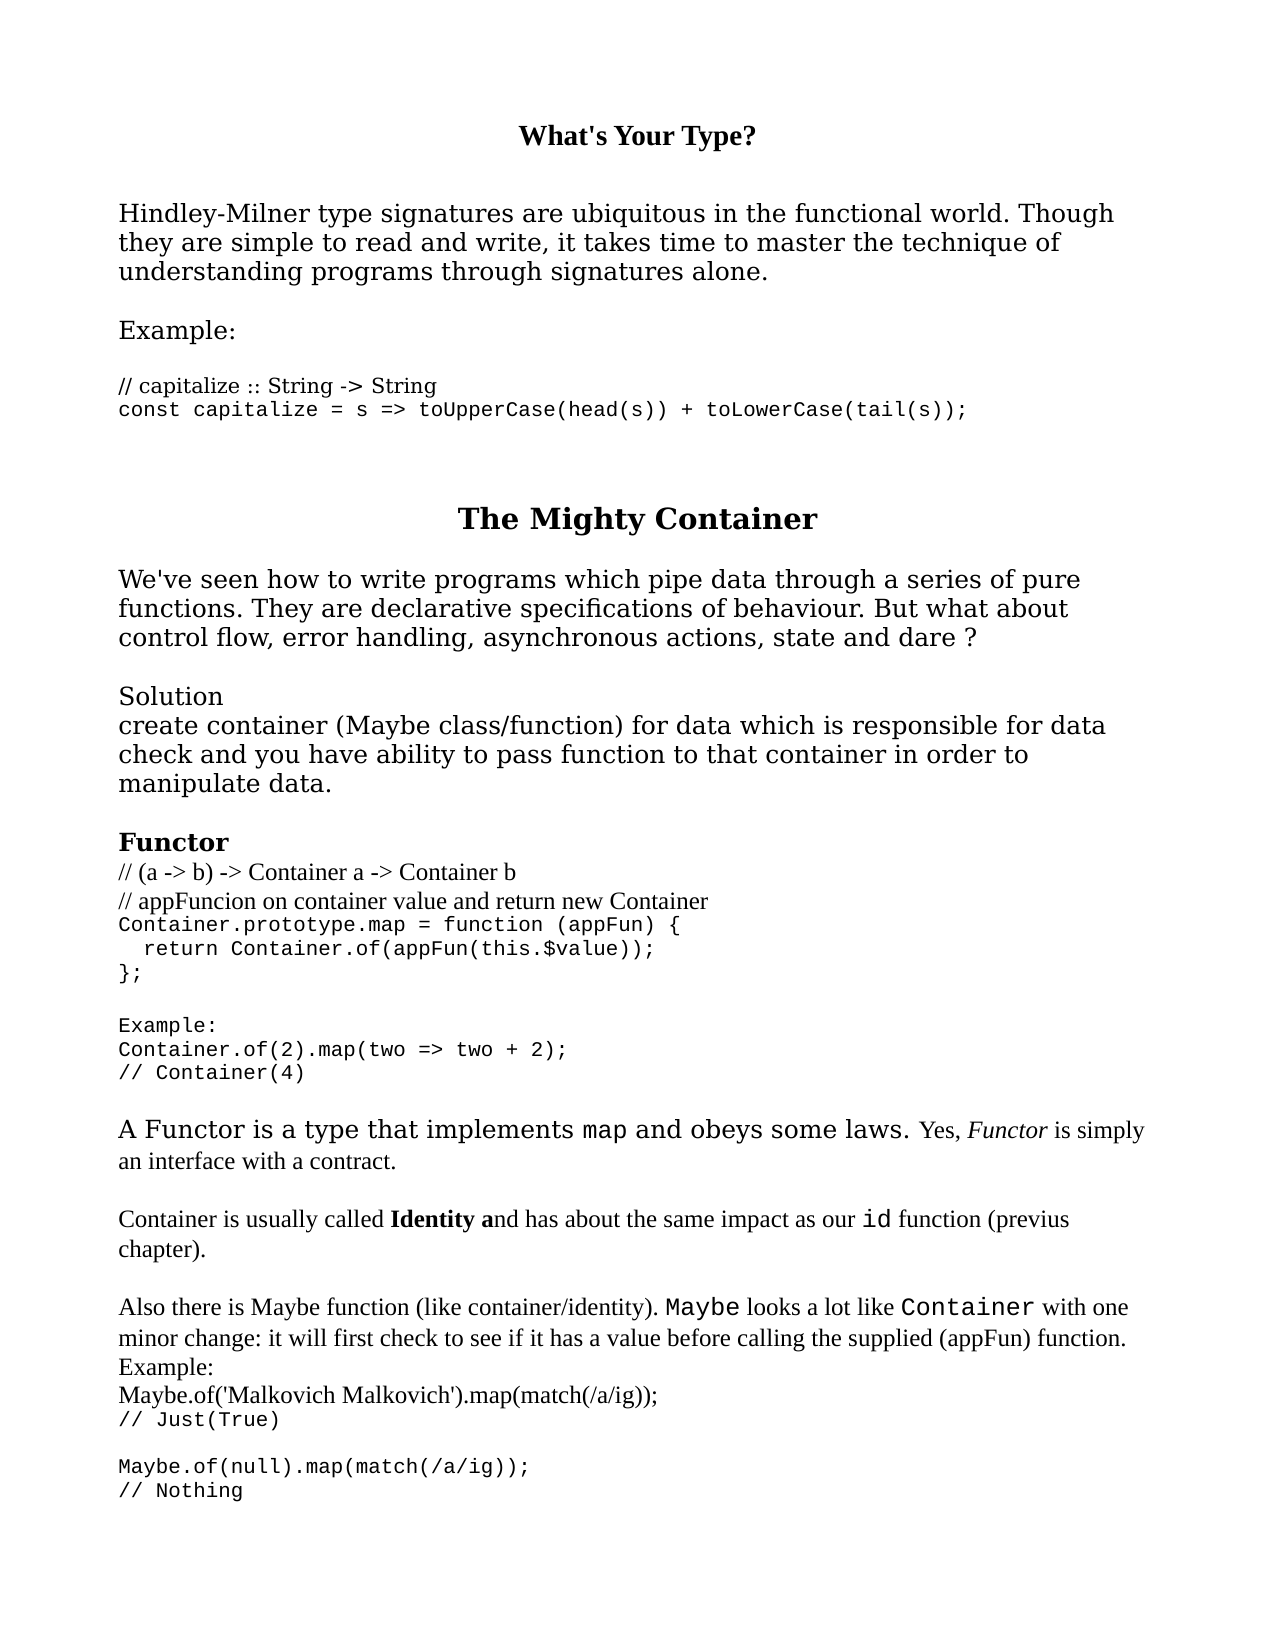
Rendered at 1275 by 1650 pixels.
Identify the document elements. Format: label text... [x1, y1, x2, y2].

text // Nothing [118, 1480, 1157, 1504]
text A Functor is a type that implements map and obeys some laws. Yes, Functor is simply an interface with a contract. [118, 1115, 1157, 1175]
text create container (Maybe class/function) for data which is responsible for data check and you have ability to pass function to that container in order to manipulate data. [118, 711, 1157, 798]
text Maybe.of(null).map(match(/a/ig)); [118, 1456, 1157, 1480]
text Container is usually called Identity and has about the same impact as our id function (previus chapter). [118, 1204, 1157, 1263]
text Also there is Maybe function (like container/identity). Maybe looks a lot like Container with one minor change: it will first check to see if it has a value before calling the supplied (appFun) function. [118, 1292, 1157, 1352]
text }; [118, 962, 1157, 985]
text We've seen how to write programs which pipe data through a series of pure functions. They are declarative specifications of behaviour. But what about control flow, error handling, asynchronous actions, state and dare ? [118, 565, 1157, 653]
text const capitalize = s => toUpperCase(head(s)) + toLowerCase(tail(s)); [118, 398, 1157, 422]
text Solution [118, 682, 1157, 711]
subtitle The Mighty Container [118, 502, 1157, 536]
text // capitalize :: String -> String [118, 374, 1157, 398]
text Example: Container.of(2).map(two => two + 2); // Container(4) [118, 1015, 1157, 1086]
text Functor // (a -> b) -> Container a -> Container b // appFuncion on container value and return new Container [118, 828, 1157, 914]
subtitle What's Your Type? [118, 118, 1157, 152]
text return Container.of(appFun(this.$value)); [118, 938, 1157, 962]
text Example: Maybe.of('Malkovich Malkovich').map(match(/a/ig)); [118, 1352, 1157, 1409]
text Example: [118, 316, 1157, 345]
text Container.prototype.map = function (appFun) { [118, 914, 1157, 938]
text Hindley-Milner type signatures are ubiquitous in the functional world. Though they are simple to read and write, it takes time to master the technique of understanding programs through signatures alone. [118, 199, 1157, 287]
text // Just(True) [118, 1409, 1157, 1433]
